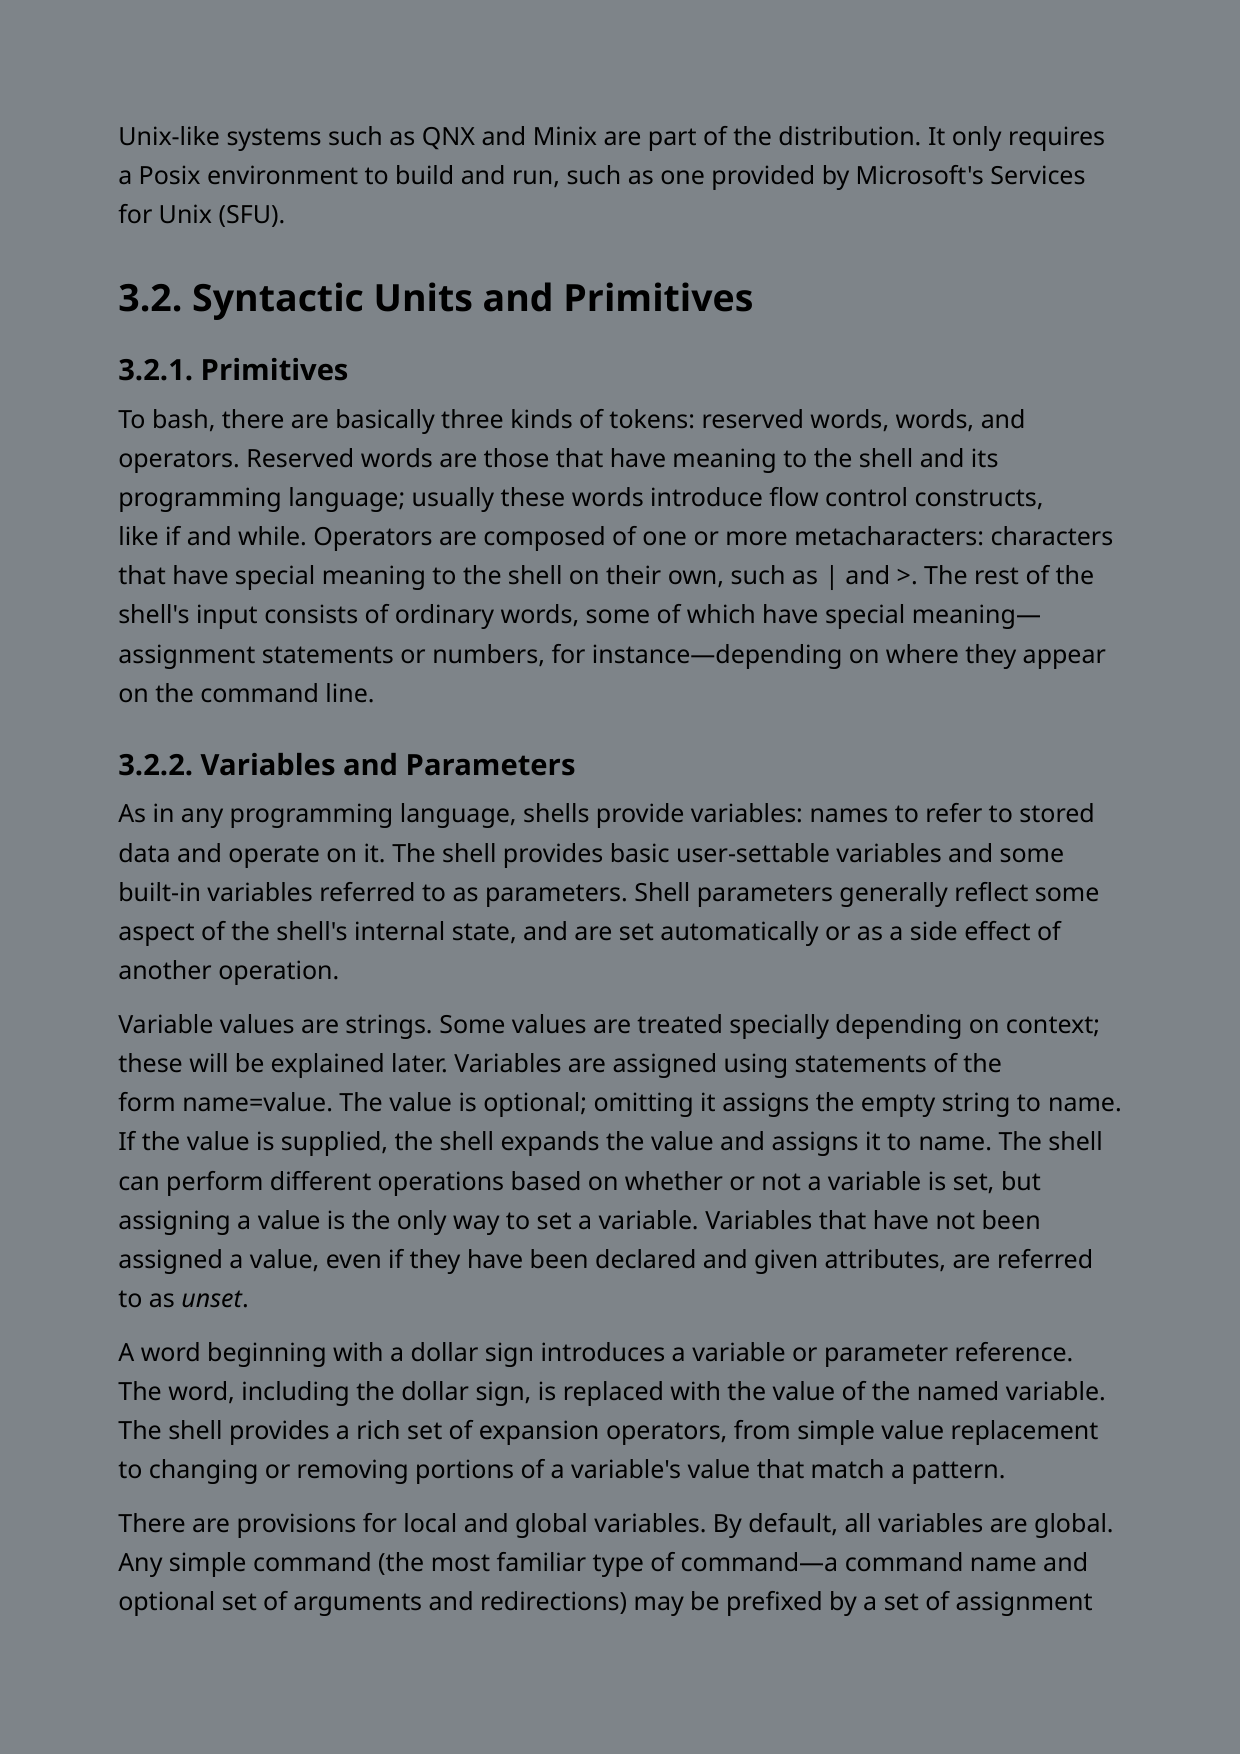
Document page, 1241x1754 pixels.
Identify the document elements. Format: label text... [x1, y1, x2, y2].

text To bash, there are basically three kinds of tokens: reserved words, words, and operators. Reserved words are those that have meaning to the shell and its programming language; usually these words introduce flow control constructs, like if and while. Operators are composed of one or more metacharacters: characters that have special meaning to the shell on their own, such as | and >. The rest of the shell's input consists of ordinary words, some of which have special meaning—assignment statements or numbers, for instance—depending on where they appear on the command line. [118, 401, 1122, 709]
subtitle 3.2.2. Variables and Parameters [118, 744, 1122, 783]
text As in any programming language, shells provide variables: names to refer to stored data and operate on it. The shell provides basic user-settable variables and some built-in variables referred to as parameters. Shell parameters generally reflect some aspect of the shell's internal state, and are set automatically or as a side effect of another operation. [118, 796, 1122, 987]
text Variable values are strings. Some values are treated specially depending on context; these will be explained later. Variables are assigned using statements of the form name=value. The value is optional; omitting it assigns the empty string to name. If the value is supplied, the shell expands the value and assigns it to name. The shell can perform different operations based on whether or not a variable is set, but assigning a value is the only way to set a variable. Variables that have not been assigned a value, even if they have been declared and given attributes, are referred to as unset. [118, 1006, 1122, 1315]
subtitle 3.2. Syntactic Units and Primitives [118, 271, 1122, 322]
text There are provisions for local and global variables. By default, all variables are global. Any simple command (the most familiar type of command—a command name and optional set of arguments and redirections) may be prefixed by a set of assignment [118, 1506, 1122, 1618]
text A word beginning with a dollar sign introduces a variable or parameter reference. The word, including the dollar sign, is replaced with the value of the named variable. The shell provides a rich set of expansion operators, from simple value replacement to changing or removing portions of a variable's value that match a pattern. [118, 1334, 1122, 1486]
subtitle 3.2.1. Primitives [118, 349, 1122, 389]
text Unix-like systems such as QNX and Minix are part of the distribution. It only requires a Posix environment to build and run, such as one provided by Microsoft's Services for Unix (SFU). [118, 118, 1122, 231]
